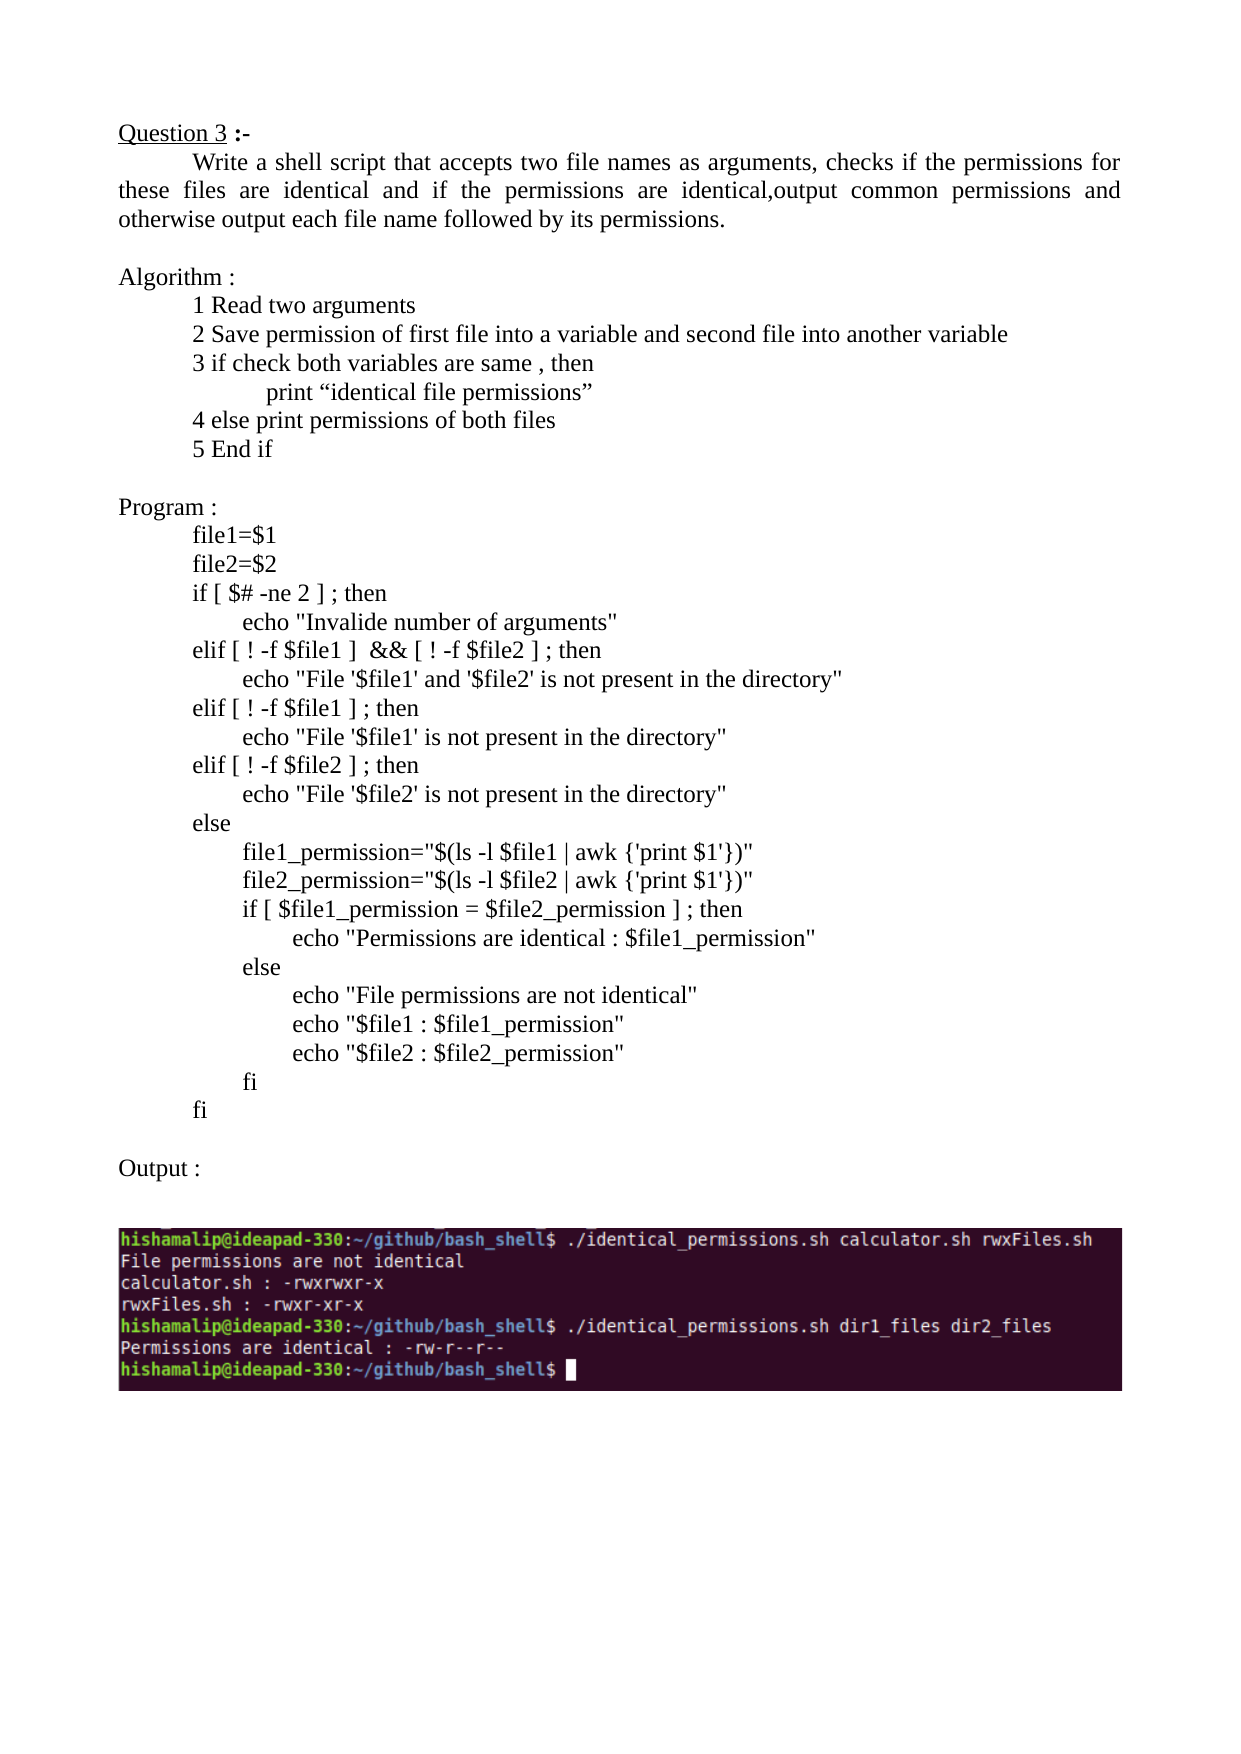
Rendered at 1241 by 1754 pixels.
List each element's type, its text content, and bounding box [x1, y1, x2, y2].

text echo "File '$file1' and '$file2' is not present in the directory" [118, 664, 1122, 693]
picture [118, 1228, 1123, 1391]
text Question 3 :- [118, 118, 1122, 147]
text elif [ ! -f $file1 ] && [ ! -f $file2 ] ; then [118, 636, 1122, 664]
text echo "Invalide number of arguments" [118, 607, 1122, 636]
text file2=$2 [118, 549, 1122, 578]
text Output : [118, 1153, 1122, 1182]
text else [118, 952, 1122, 981]
text 4 else print permissions of both files [118, 406, 1122, 434]
text Program : [118, 492, 1122, 521]
text echo "File '$file1' is not present in the directory" [118, 722, 1122, 751]
text fi [118, 1096, 1122, 1124]
text print “identical file permissions” [118, 377, 1122, 406]
text if [ $file1_permission = $file2_permission ] ; then [118, 894, 1122, 923]
text echo "$file1 : $file1_permission" [118, 1009, 1122, 1038]
text echo "File permissions are not identical" [118, 981, 1122, 1009]
text echo "File '$file2' is not present in the directory" [118, 779, 1122, 808]
text file1_permission="$(ls -l $file1 | awk {'print $1'})" [118, 837, 1122, 866]
text elif [ ! -f $file2 ] ; then [118, 751, 1122, 779]
text echo "$file2 : $file2_permission" [118, 1038, 1122, 1067]
text if [ $# -ne 2 ] ; then [118, 578, 1122, 607]
text else [118, 808, 1122, 837]
text elif [ ! -f $file1 ] ; then [118, 693, 1122, 722]
text file2_permission="$(ls -l $file2 | awk {'print $1'})" [118, 866, 1122, 894]
text 3 if check both variables are same , then [118, 348, 1122, 377]
text Algorithm : [118, 262, 1122, 291]
text 1 Read two arguments [118, 291, 1122, 319]
text echo "Permissions are identical : $file1_permission" [118, 923, 1122, 952]
text Write a shell script that accepts two file names as arguments, checks if the permissions for these files are identical and if the permissions are identical,output common permissions and otherwise output each file name followed by its permissions. [118, 147, 1122, 233]
text file1=$1 [118, 521, 1122, 549]
text 5 End if [118, 434, 1122, 463]
text fi [118, 1067, 1122, 1096]
text 2 Save permission of first file into a variable and second file into another variable [118, 319, 1122, 348]
